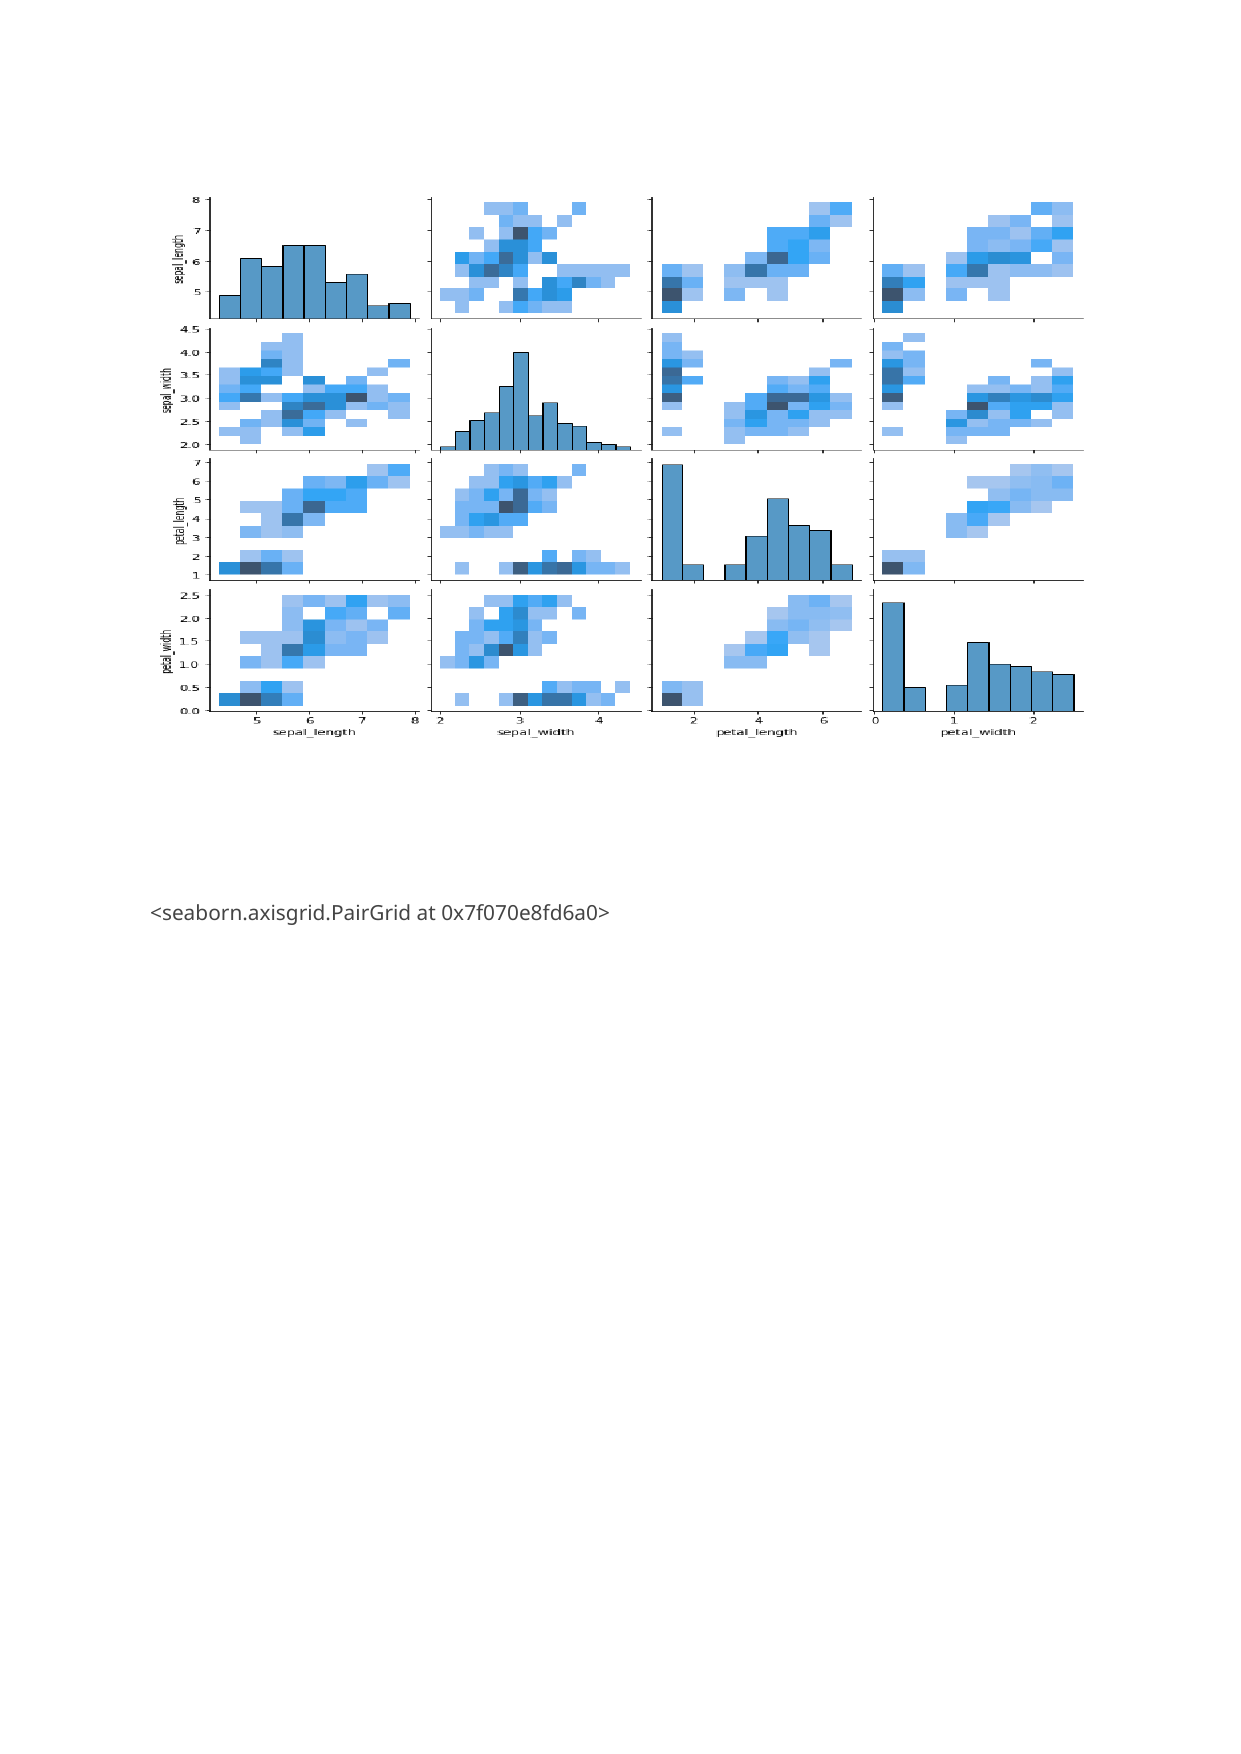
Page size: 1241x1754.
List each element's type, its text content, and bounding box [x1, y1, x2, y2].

text <seaborn.axisgrid.PairGrid at 0x7f070e8fd6a0> [150, 898, 1090, 927]
picture [150, 192, 1091, 741]
